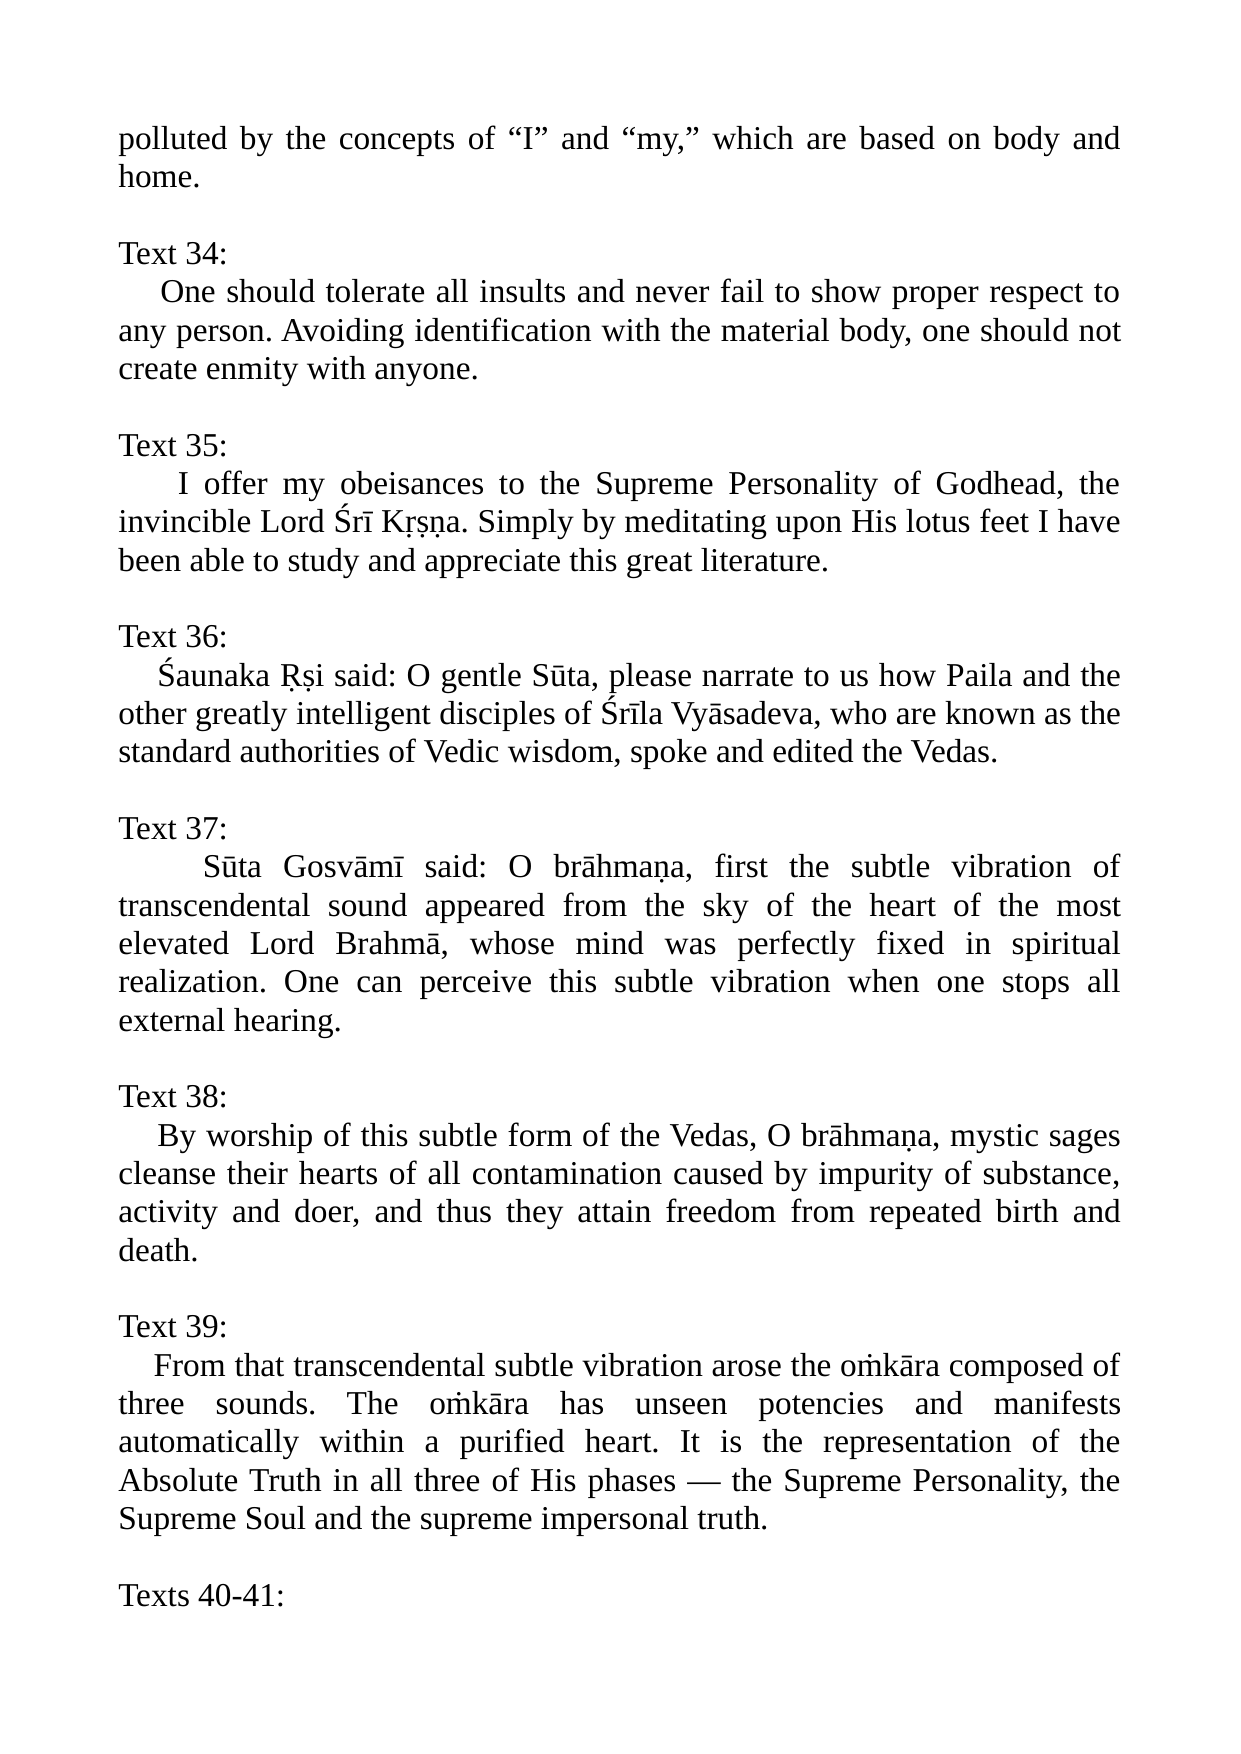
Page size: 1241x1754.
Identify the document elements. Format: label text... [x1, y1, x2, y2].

text Texts 40-41: [118, 1575, 1122, 1613]
text polluted by the concepts of “I” and “my,” which are based on body and home. [118, 118, 1122, 195]
text From that transcendental subtle vibration arose the oṁkāra composed of three sounds. The oṁkāra has unseen potencies and manifests automatically within a purified heart. It is the representation of the Absolute Truth in all three of His phases — the Supreme Personality, the Supreme Soul and the supreme impersonal truth. [118, 1345, 1122, 1536]
text Text 36: [118, 616, 1122, 655]
text Text 34: [118, 233, 1122, 271]
text By worship of this subtle form of the Vedas, O brāhmaṇa, mystic sages cleanse their hearts of all contamination caused by impurity of substance, activity and doer, and thus they attain freedom from repeated birth and death. [118, 1115, 1122, 1268]
text Text 37: [118, 808, 1122, 846]
text One should tolerate all insults and never fail to show proper respect to any person. Avoiding identification with the material body, one should not create enmity with anyone. [118, 271, 1122, 386]
text Sūta Gosvāmī said: O brāhmaṇa, first the subtle vibration of transcendental sound appeared from the sky of the heart of the most elevated Lord Brahmā, whose mind was perfectly fixed in spiritual realization. One can perceive this subtle vibration when one stops all external hearing. [118, 846, 1122, 1038]
text Text 38: [118, 1076, 1122, 1115]
text Text 35: [118, 425, 1122, 463]
text Śaunaka Ṛṣi said: O gentle Sūta, please narrate to us how Paila and the other greatly intelligent disciples of Śrīla Vyāsadeva, who are known as the standard authorities of Vedic wisdom, spoke and edited the Vedas. [118, 655, 1122, 770]
text Text 39: [118, 1306, 1122, 1345]
text I offer my obeisances to the Supreme Personality of Godhead, the invincible Lord Śrī Kṛṣṇa. Simply by meditating upon His lotus feet I have been able to study and appreciate this great literature. [118, 463, 1122, 578]
